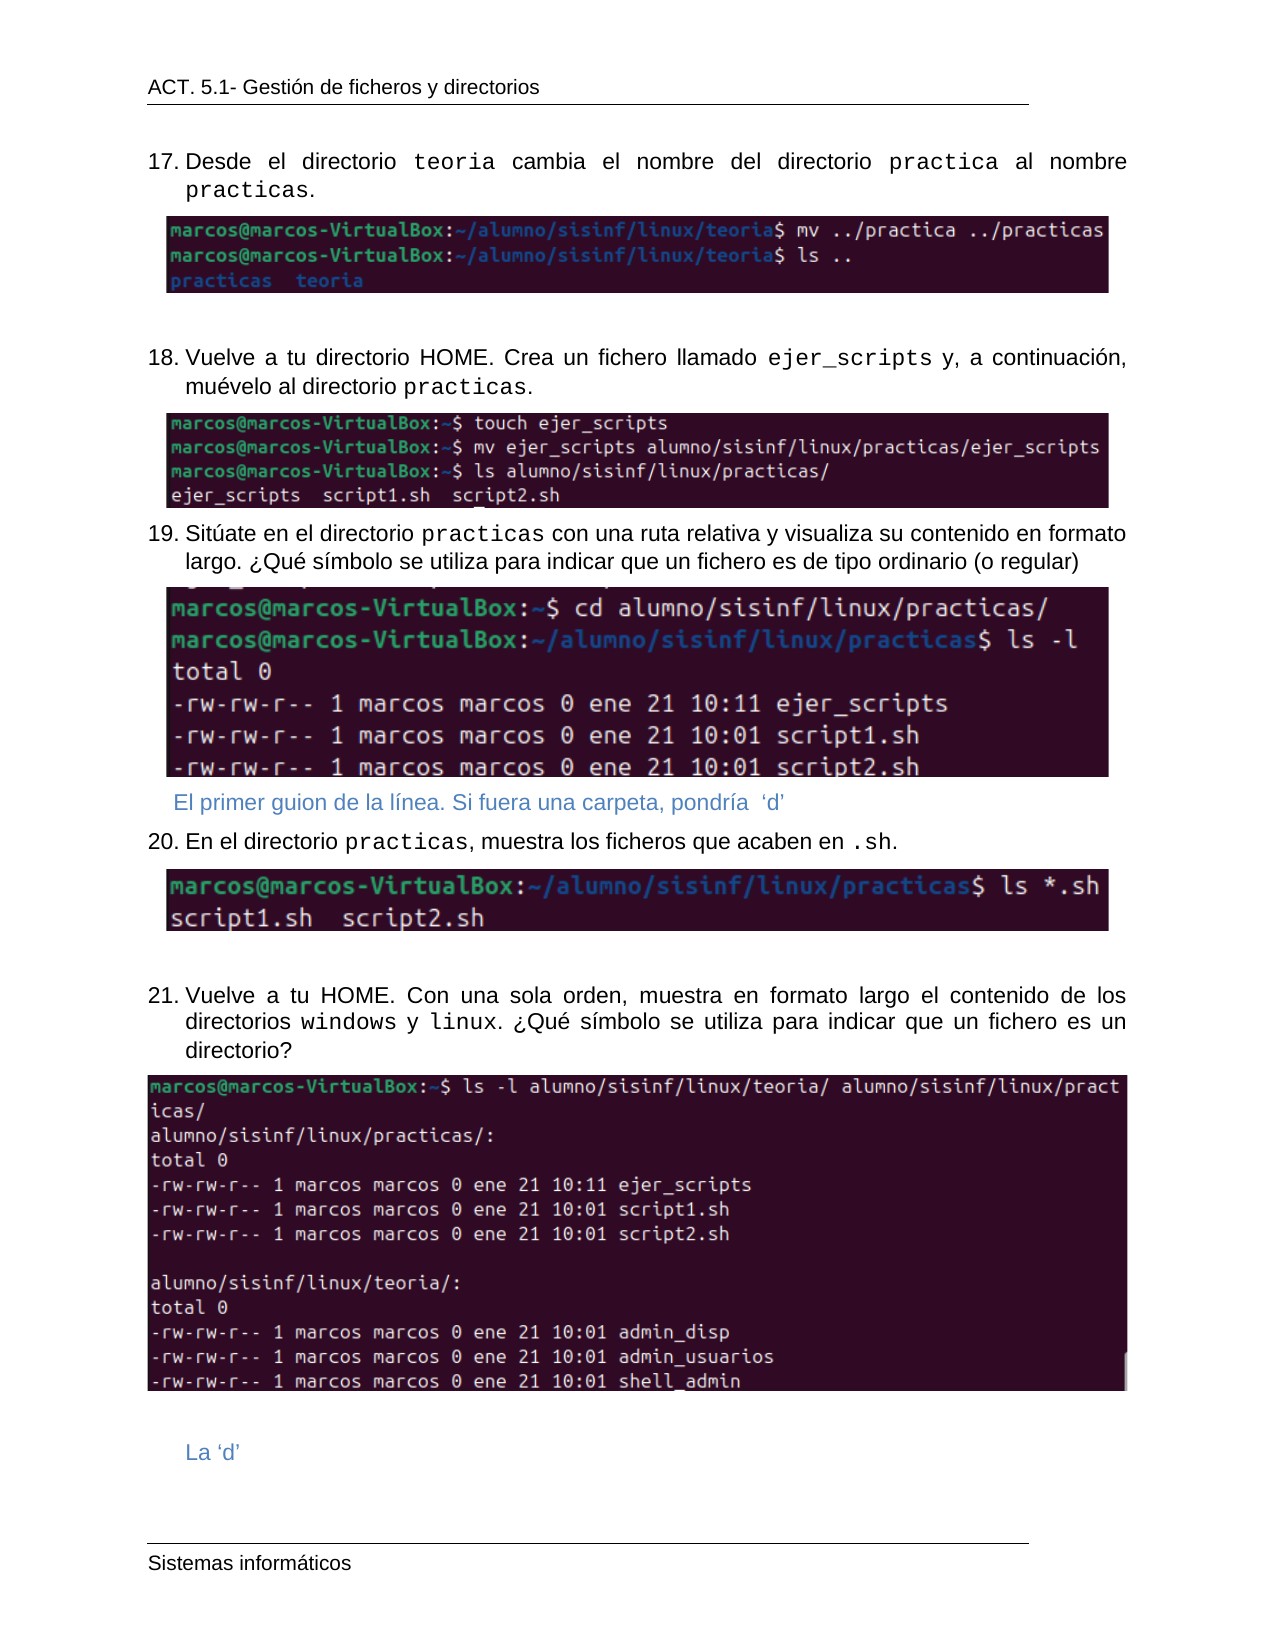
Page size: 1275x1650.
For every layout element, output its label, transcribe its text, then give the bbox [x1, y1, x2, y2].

list Desde el directorio teoria cambia el nombre del directorio practica al nombre practicas. [148, 148, 1127, 204]
picture [166, 869, 1109, 931]
list Sitúate en el directorio practicas con una ruta relativa y visualiza su contenido en formato largo. ¿Qué símbolo se utiliza para indicar que un fichero es de tipo ordinario (o regular) [148, 413, 1127, 574]
text El primer guion de la línea. Si fuera una carpeta, pondría ‘d’ [148, 587, 1127, 816]
picture [166, 216, 1109, 293]
picture [166, 413, 1109, 508]
list Vuelve a tu HOME. Con una sola orden, muestra en formato largo el contenido de los directorios windows y linux. ¿Qué símbolo se utiliza para indicar que un fichero es un directorio? [148, 982, 1127, 1063]
list En el directorio practicas, muestra los ficheros que acaben en .sh. [148, 828, 1127, 857]
picture [166, 587, 1109, 777]
picture [147, 1075, 1128, 1391]
list Vuelve a tu directorio HOME. Crea un fichero llamado ejer_scripts y, a continuación, muévelo al directorio practicas. [148, 344, 1127, 401]
text La ‘d’ [185, 1439, 1127, 1466]
